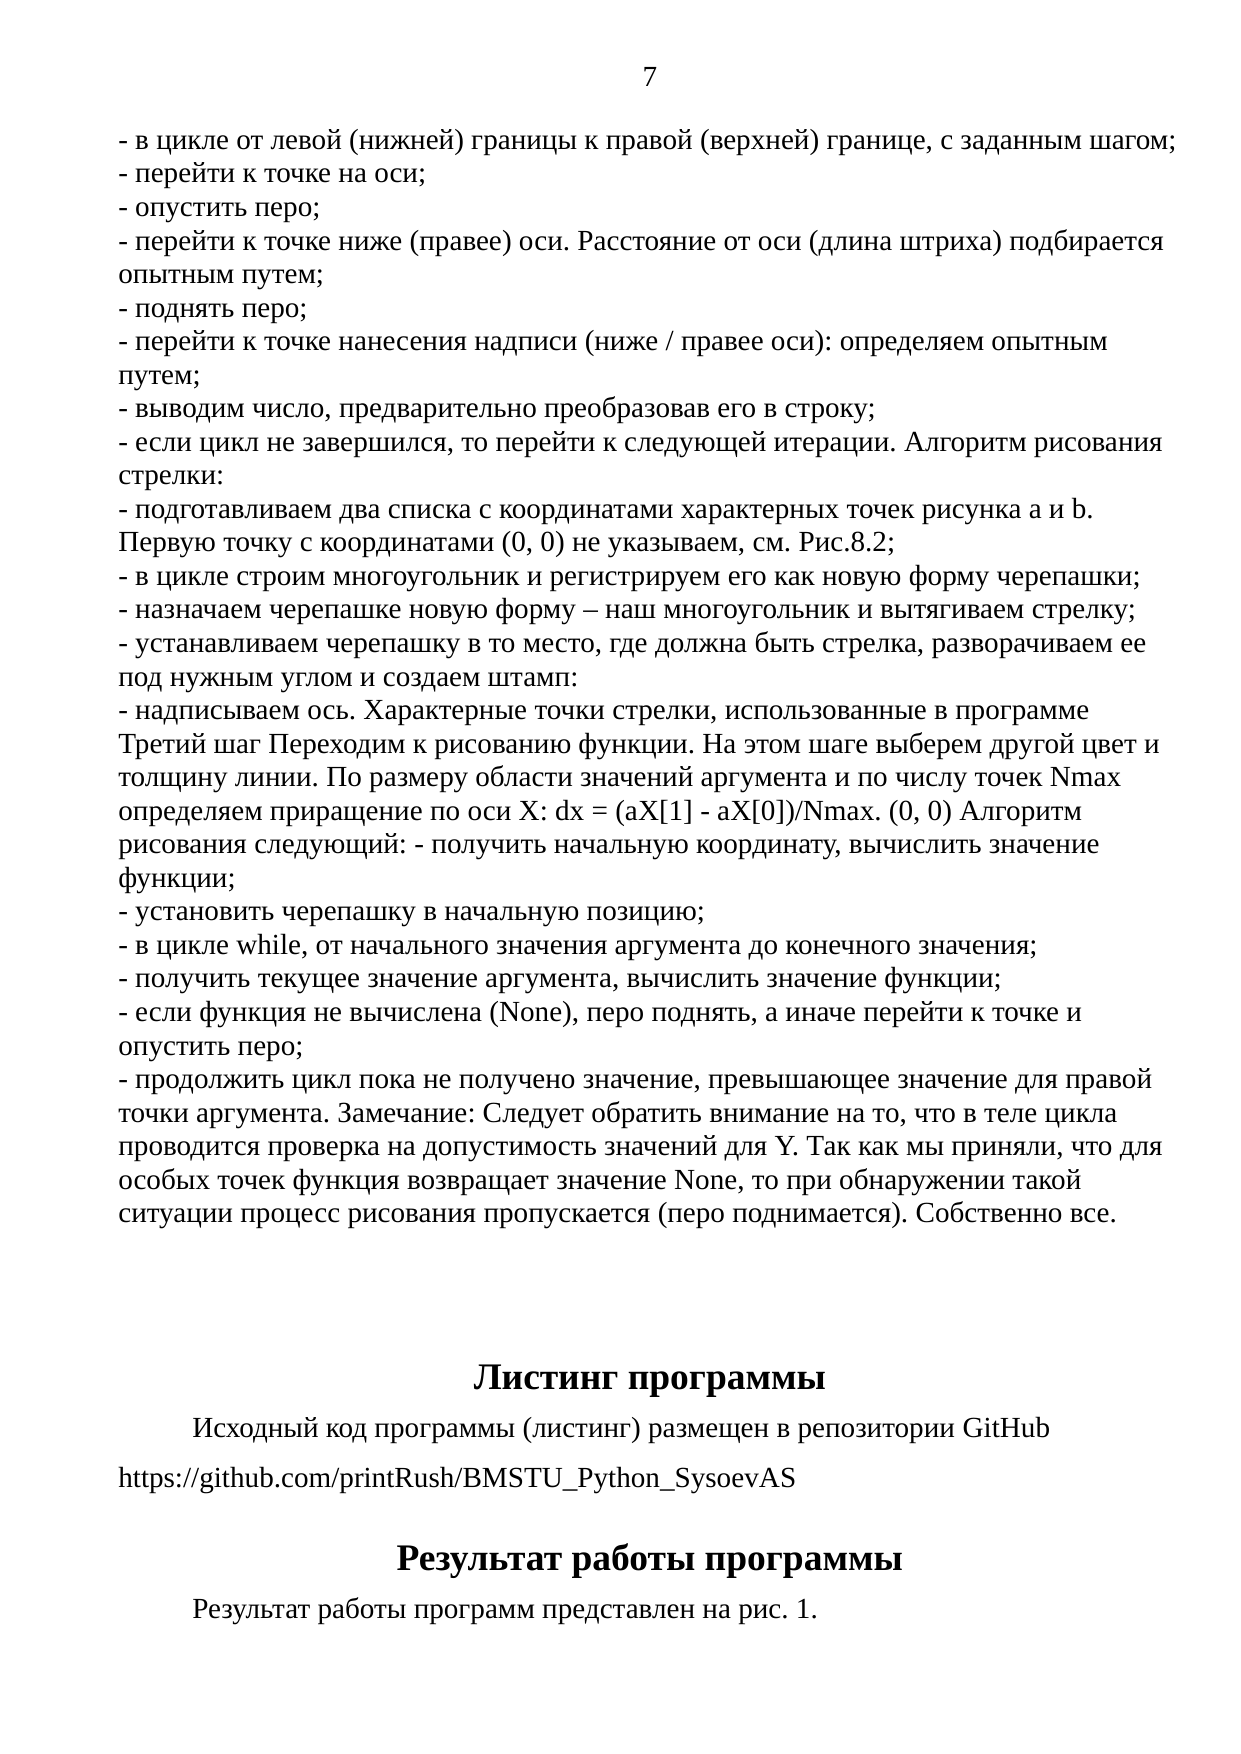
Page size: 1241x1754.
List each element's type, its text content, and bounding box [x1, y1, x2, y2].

text - выводим число, предварительно преобразовав его в строку; [118, 390, 1181, 424]
text https://github.com/printRush/BMSTU_Python_SysoevAS [118, 1461, 1181, 1494]
text - в цикле от левой (нижней) границы к правой (верхней) границе, с заданным шагом; [118, 122, 1181, 156]
text - если функция не вычислена (None), перо поднять, а иначе перейти к точке и опустить перо; [118, 994, 1181, 1061]
text - устанавливаем черепашку в то место, где должна быть стрелка, разворачиваем ее под нужным углом и создаем штамп: [118, 625, 1181, 692]
text - если цикл не завершился, то перейти к следующей итерации. Алгоритм рисования стрелки: [118, 424, 1181, 491]
subtitle Листинг программы [118, 1354, 1181, 1398]
text Результат работы программ представлен на рис. 1. [118, 1591, 1181, 1625]
text - в цикле while, от начального значения аргумента до конечного значения; [118, 927, 1181, 961]
text - надписываем ось. Характерные точки стрелки, использованные в программе Третий шаг Переходим к рисованию функции. На этом шаге выберем другой цвет и толщину линии. По размеру области значений аргумента и по числу точек Nmax определяем приращение по оси X: dx = (aX[1] - aX[0])/Nmax. (0, 0) Алгоритм рисования следующий: - получить начальную координату, вычислить значение функции; [118, 692, 1181, 893]
text - перейти к точке ниже (правее) оси. Расстояние от оси (длина штриха) подбирается опытным путем; [118, 223, 1181, 290]
text - получить текущее значение аргумента, вычислить значение функции; [118, 961, 1181, 994]
text - поднять перо; [118, 290, 1181, 323]
text Исходный код программы (листинг) размещен в репозитории GitHub [118, 1410, 1181, 1444]
text - назначаем черепашке новую форму – наш многоугольник и вытягиваем стрелку; [118, 592, 1181, 625]
subtitle Результат работы программы [118, 1536, 1181, 1579]
text - продолжить цикл пока не получено значение, превышающее значение для правой точки аргумента. Замечание: Следует обратить внимание на то, что в теле цикла проводится проверка на допустимость значений для Y. Так как мы приняли, что для особых точек функция возвращает значение None, то при обнаружении такой ситуации процесс рисования пропускается (перо поднимается). Собственно все. [118, 1061, 1181, 1229]
text - опустить перо; [118, 189, 1181, 223]
text - перейти к точке на оси; [118, 156, 1181, 189]
text - в цикле строим многоугольник и регистрируем его как новую форму черепашки; [118, 558, 1181, 592]
text - перейти к точке нанесения надписи (ниже / правее оси): определяем опытным путем; [118, 323, 1181, 390]
text - подготавливаем два списка с координатами характерных точек рисунка a и b. Первую точку с координатами (0, 0) не указываем, см. Рис.8.2; [118, 491, 1181, 558]
text - установить черепашку в начальную позицию; [118, 893, 1181, 927]
